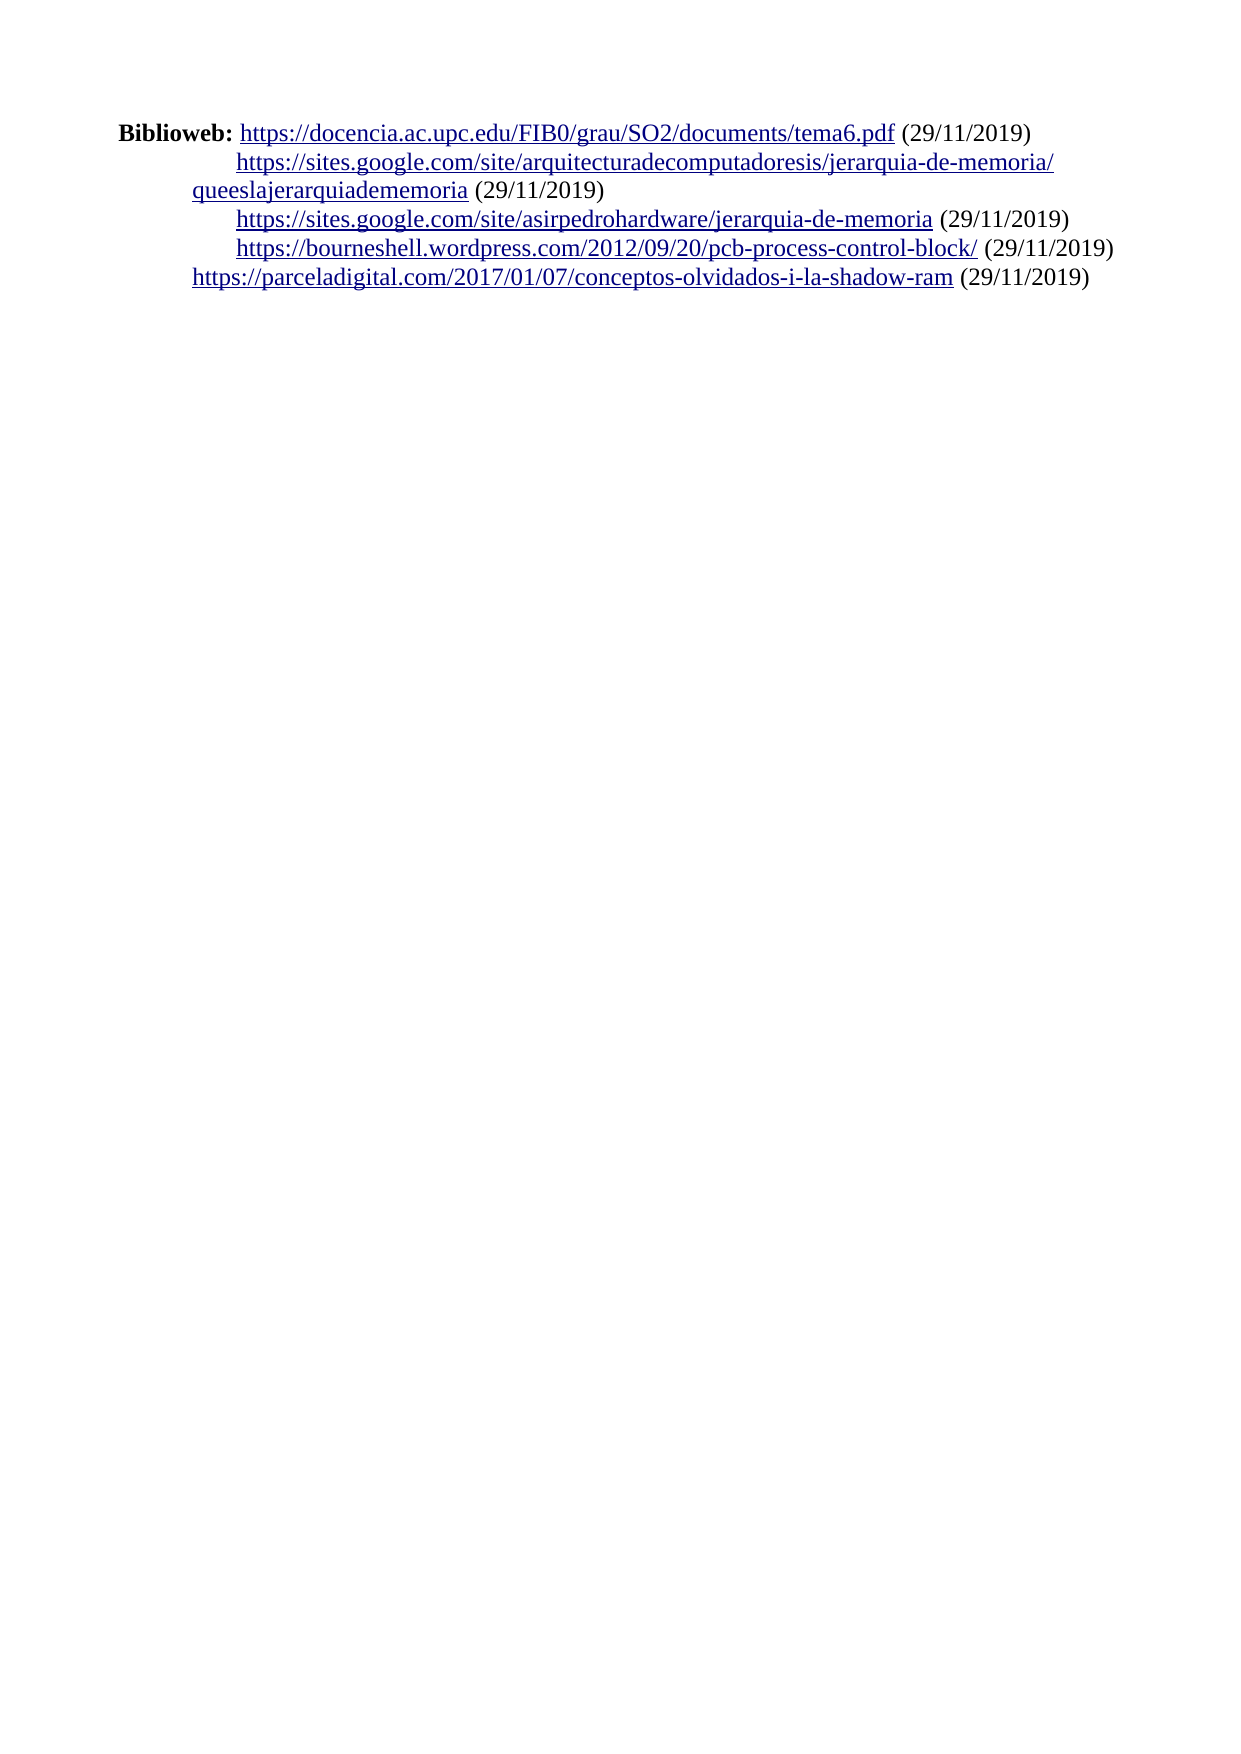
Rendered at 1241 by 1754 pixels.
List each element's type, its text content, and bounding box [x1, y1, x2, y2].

text https://bourneshell.wordpress.com/2012/09/20/pcb-process-control-block/ (29/11/2019) [192, 233, 1122, 262]
text Biblioweb: https://docencia.ac.upc.edu/FIB0/grau/SO2/documents/tema6.pdf (29/11/2019) [118, 118, 1122, 147]
text https://parceladigital.com/2017/01/07/conceptos-olvidados-i-la-shadow-ram (29/11/2019) [192, 262, 1122, 291]
text https://sites.google.com/site/arquitecturadecomputadoresis/jerarquia-de-memoria/queeslajerarquiadememoria (29/11/2019) [192, 147, 1122, 204]
text https://sites.google.com/site/asirpedrohardware/jerarquia-de-memoria (29/11/2019) [192, 204, 1122, 233]
